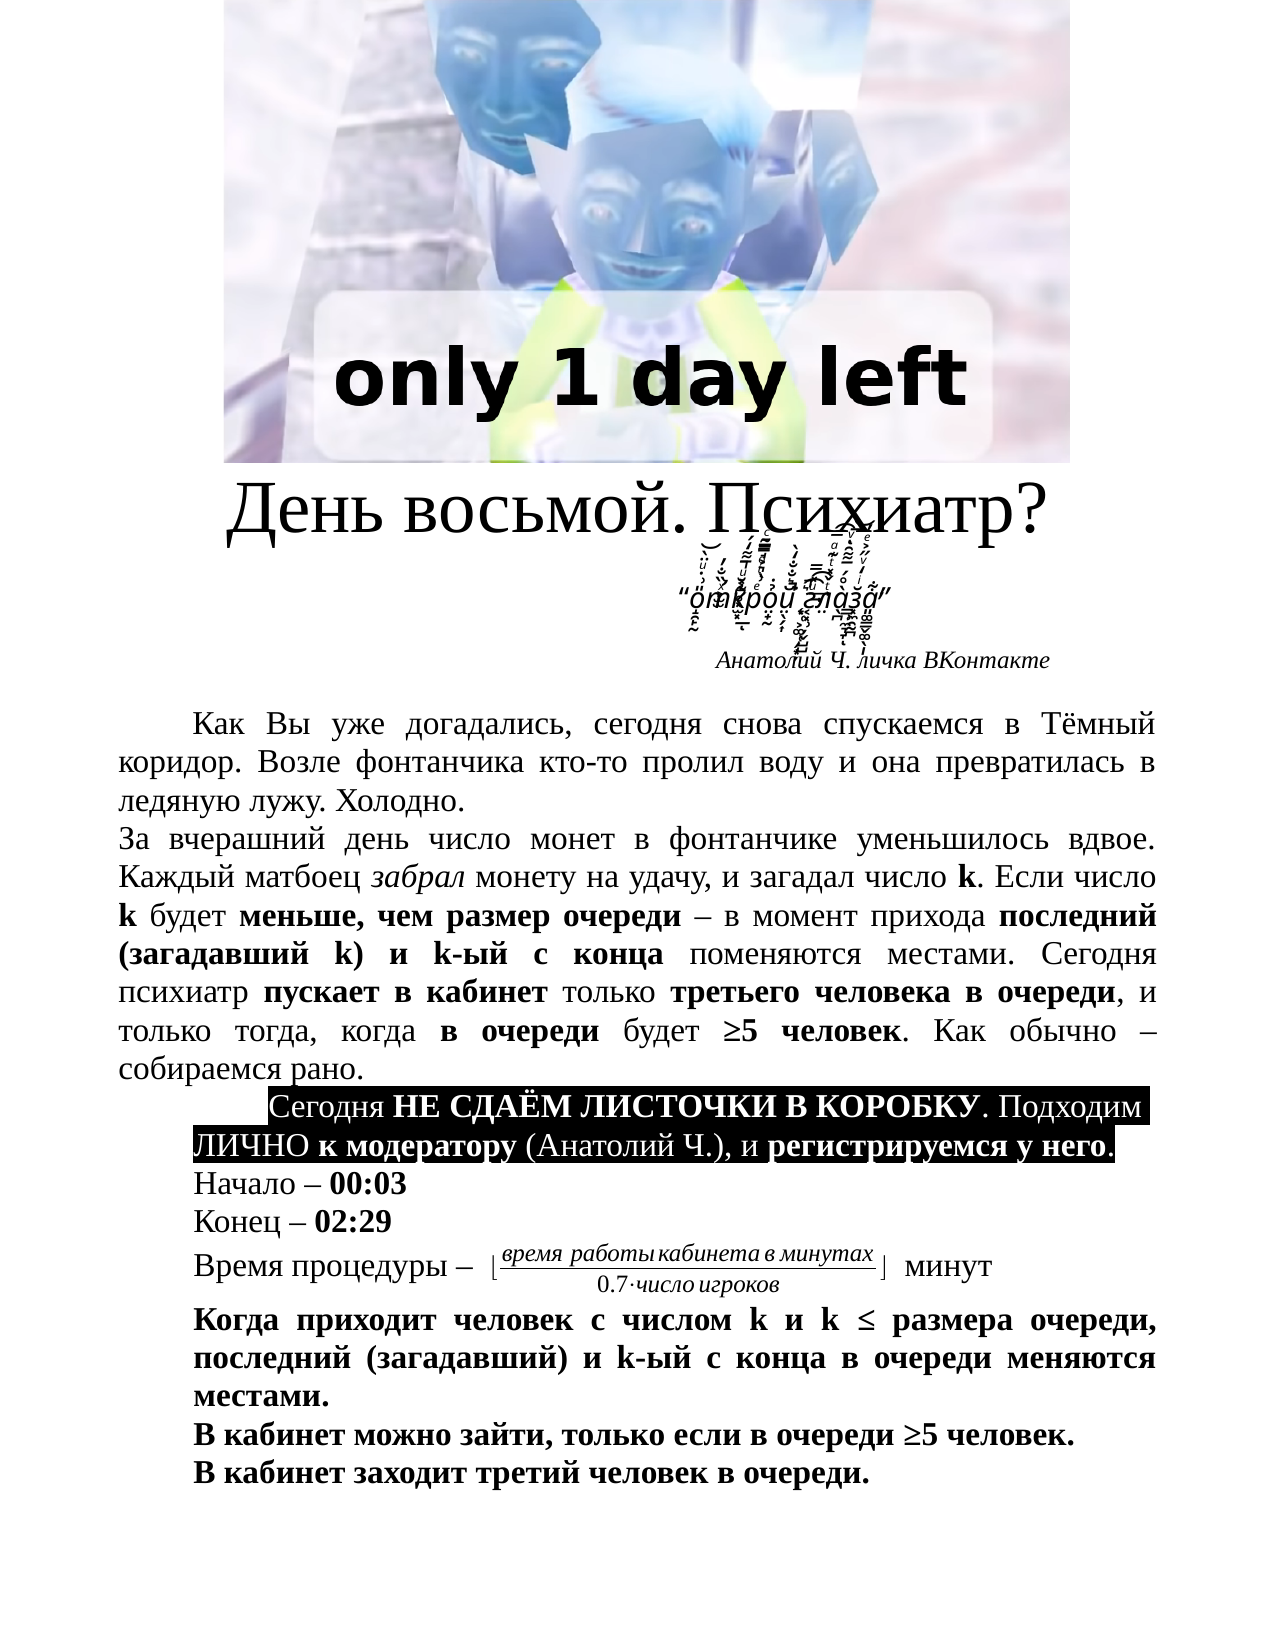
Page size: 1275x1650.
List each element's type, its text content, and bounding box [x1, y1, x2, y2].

text Когда приходит человек с числом k и k ≤ размера очереди, последний (загадавший) и k-ый с конца в очереди меняются местами. [193, 1299, 1157, 1414]
text Начало – 00:03 [193, 1163, 1157, 1201]
text За вчерашний день число монет в фонтанчике уменьшилось вдвое. Каждый матбоец забрал монету на удачу, и загадал число k. Если число k будет меньше, чем размер очереди – в момент прихода последний (загадавший k) и k-ый с конца поменяются местами. Сегодня психиатр пускает в кабинет только третьего человека в очереди, и только тогда, когда в очереди будет ≥5 человек. Как обычно – собираемся рано. [118, 818, 1157, 1086]
text Конец – 02:29 [118, 1201, 1157, 1240]
picture [223, 0, 1070, 463]
text В кабинет заходит третий человек в очереди. [193, 1452, 1157, 1490]
text “о̝̯̙̰̎͗̇ͧ̈̀͝тͯ̏̐̓͏̛͕̫̫к͊̽ͧ̅͌̒̚͏̮͕̪̥͓̫͓́͟ͅрͤ͗ͭͦ̿͂ͨ͏̱̲͇̘͕͉̖о̤̟̰̉̇й̤̖̗͎͛̐̐̒̀̚̚͘ ̨͙̜͕͚̜̗͙̦͛̚͡͡г̵͔͓̹̦̬̺̺ͧ̽̿͢ͅл̤ͭ̌̽ͭ͊ͣ̿͡а̖̪͇̹̼͉̞̀̊́̅͌̑̇ͮ͞͝ͅͅз͓̼̯̰̪̆ͥ̒ͮ̋͐ͤ̓а͈͚͇̬͚̖̩͋̕” Анатолий Ч. личка ВКонтакте [568, 577, 1157, 703]
text День восьмой. Психиатр? [118, 176, 1157, 548]
text Как Вы уже догадались, сегодня снова спускаемся в Тёмный коридор. Возле фонтанчика кто-то пролил воду и она превратилась в ледяную лужу. Холодно. [118, 703, 1157, 818]
text Время процедуры –минут [193, 1240, 1157, 1299]
text Сегодня НЕ СДАЁМ ЛИСТОЧКИ В КОРОБКУ. Подходим ЛИЧНО к модератору (Анатолий Ч.), и регистрируемся у него. [193, 1086, 1157, 1163]
text В кабинет можно зайти, только если в очереди ≥5 человек. [193, 1414, 1157, 1452]
